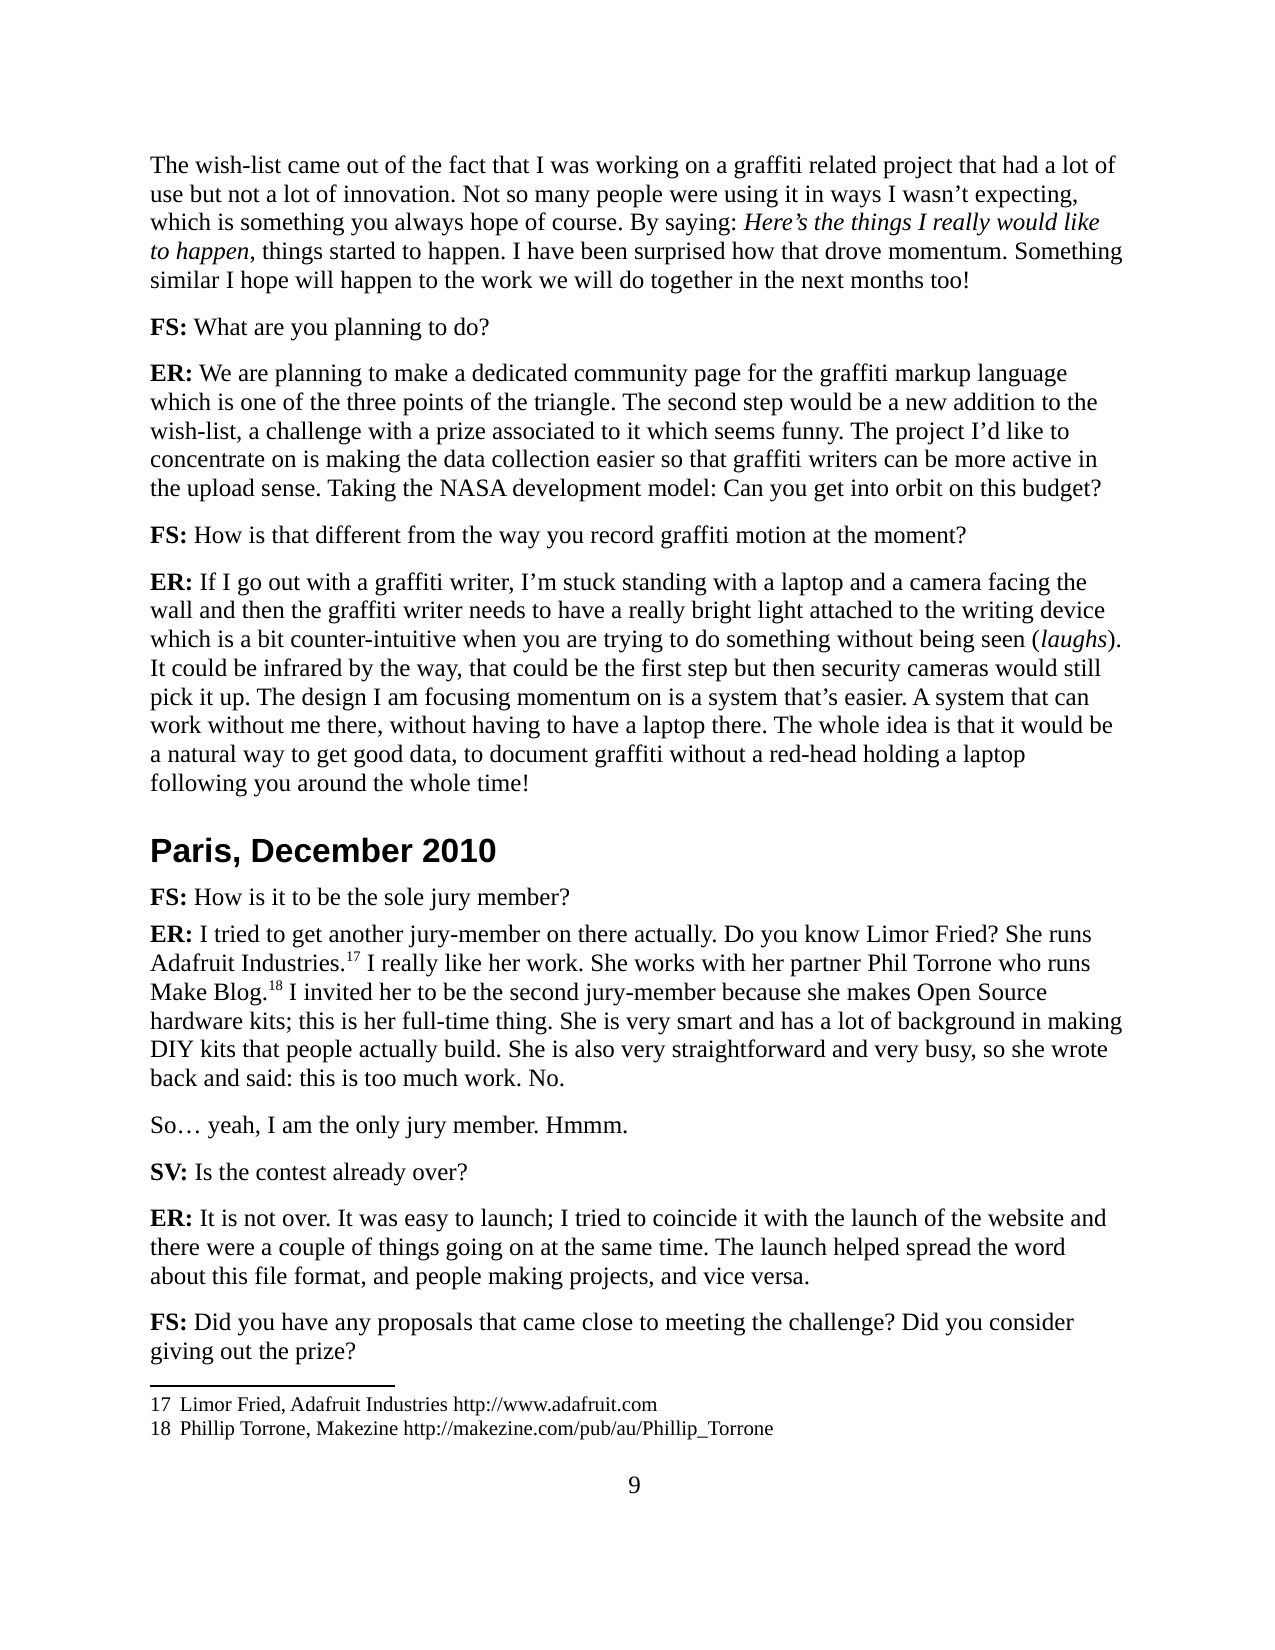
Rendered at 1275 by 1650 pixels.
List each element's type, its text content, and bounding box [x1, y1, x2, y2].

text FS: How is that different from the way you record graffiti motion at the moment? [150, 520, 1125, 549]
text ER: If I go out with a graffiti writer, I’m stuck standing with a laptop and a camera facing the wall and then the graffiti writer needs to have a really bright light attached to the writing device which is a bit counter-intuitive when you are trying to do something without being seen (laughs). It could be infrared by the way, that could be the first step but then security cameras would still pick it up. The design I am focusing momentum on is a system that’s easier. A system that can work without me there, without having to have a laptop there. The whole idea is that it would be a natural way to get good data, to document graffiti without a red-head holding a laptop following you around the whole time! [150, 567, 1125, 797]
text So… yeah, I am the only jury member. Hmmm. [150, 1110, 1125, 1139]
text The wish-list came out of the fact that I was working on a graffiti related project that had a lot of use but not a lot of innovation. Not so many people were using it in ways I wasn’t expecting, which is something you always hope of course. By saying: Here’s the things I really would like to happen, things started to happen. I have been surprised how that drove momentum. Something similar I hope will happen to the work we will do together in the next months too! [150, 150, 1125, 294]
text Limor Fried, Adafruit Industries http://www.adafruit.com [150, 1392, 1125, 1416]
text FS: What are you planning to do? [150, 312, 1125, 340]
text ER: We are planning to make a dedicated community page for the graffiti markup language which is one of the three points of the triangle. The second step would be a new addition to the wish-list, a challenge with a prize associated to it which seems funny. The project I’d like to concentrate on is making the data collection easier so that graffiti writers can be more active in the upload sense. Taking the NASA development model: Can you get into orbit on this budget? [150, 358, 1125, 502]
text SV: Is the contest already over? [150, 1157, 1125, 1185]
text FS: Did you have any proposals that came close to meeting the challenge? Did you consider giving out the prize? [150, 1307, 1125, 1365]
subtitle Paris, December 2010 [150, 831, 1125, 869]
text Phillip Torrone, Makezine http://makezine.com/pub/au/Phillip_Torrone [150, 1416, 1125, 1440]
text FS: How is it to be the sole jury member? [150, 882, 1125, 911]
text ER: It is not over. It was easy to launch; I tried to coincide it with the launch of the website and there were a couple of things going on at the same time. The launch helped spread the word about this file format, and people making projects, and vice versa. [150, 1203, 1125, 1289]
text ER: I tried to get another jury-member on there actually. Do you know Limor Fried? She runs Adafruit Industries. I really like her work. She works with her partner Phil Torrone who runs Make Blog. I invited her to be the second jury-member because she makes Open Source hardware kits; this is her full-time thing. She is very smart and has a lot of background in making DIY kits that people actually build. She is also very straightforward and very busy, so she wrote back and said: this is too much work. No. [150, 919, 1125, 1092]
